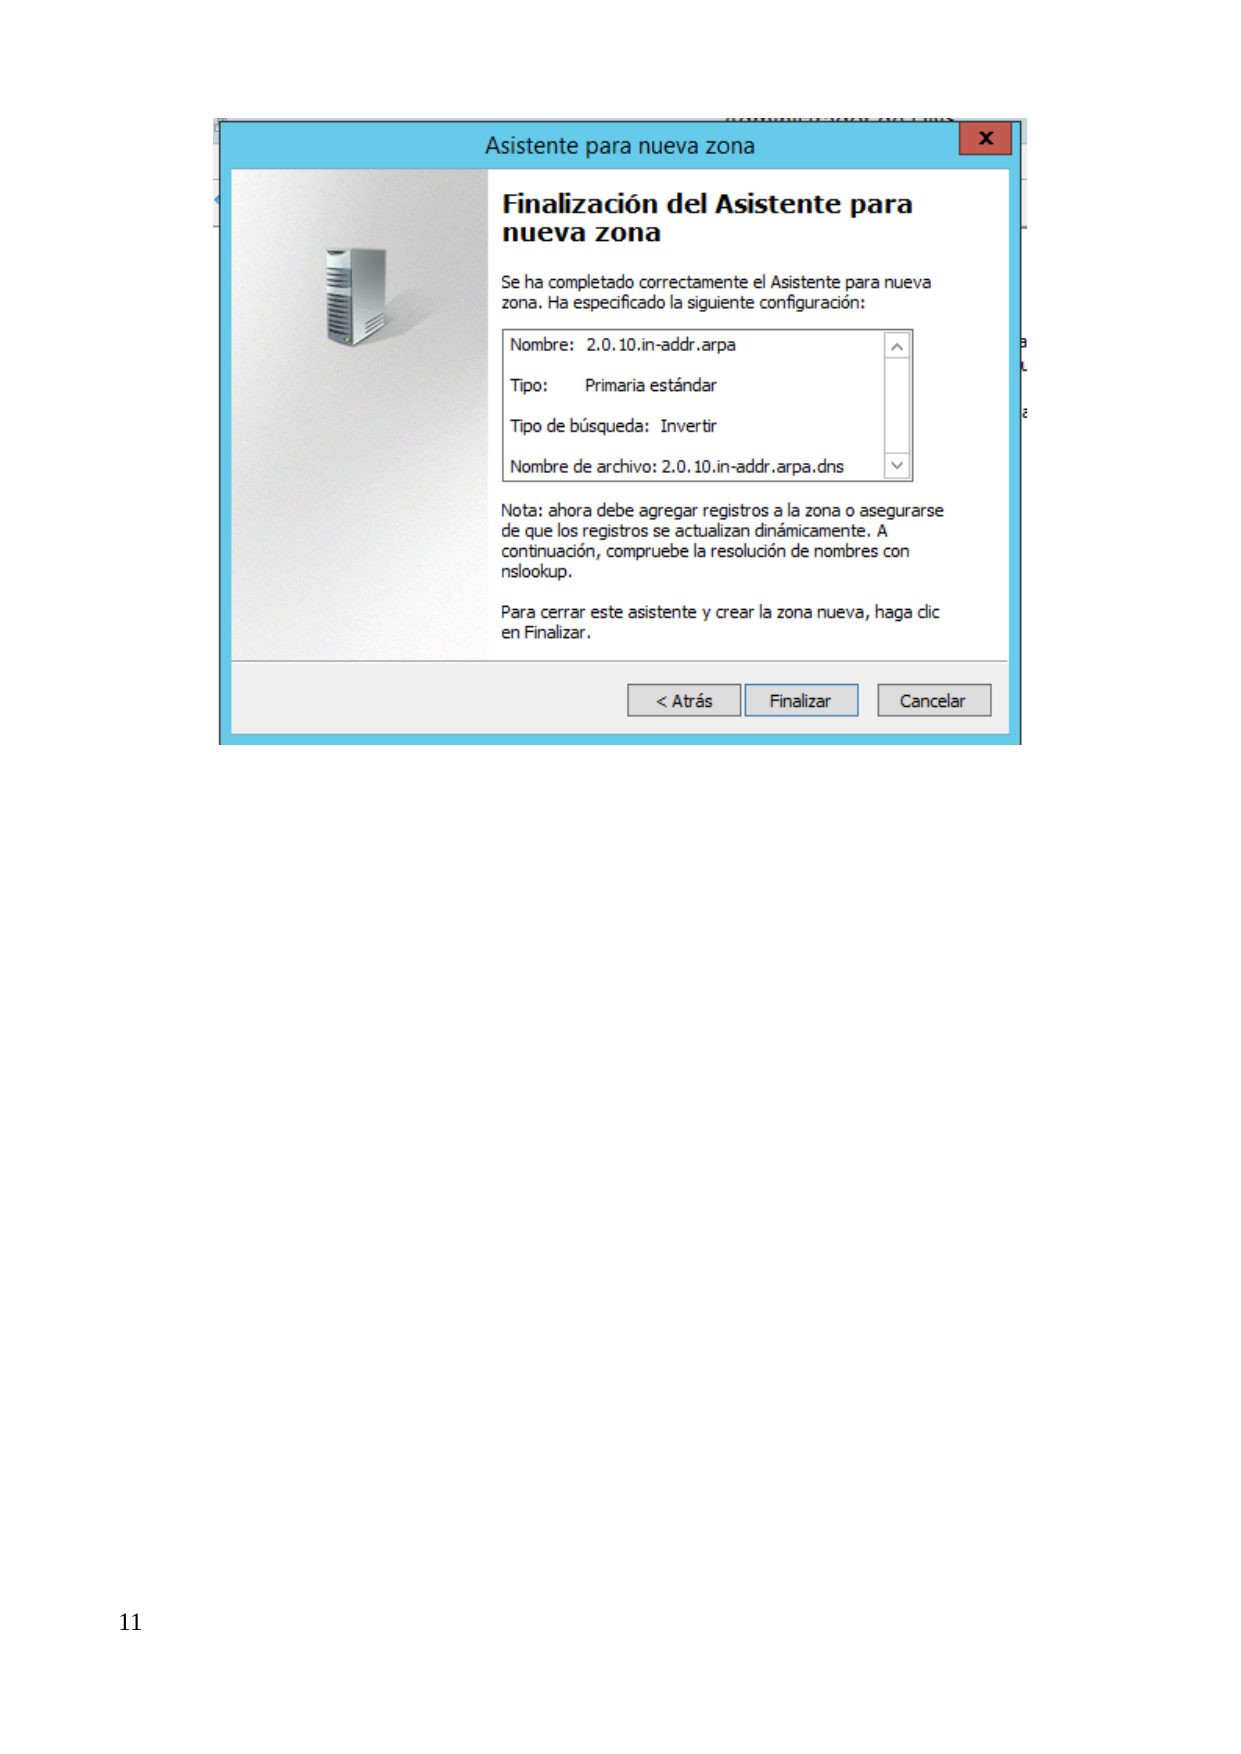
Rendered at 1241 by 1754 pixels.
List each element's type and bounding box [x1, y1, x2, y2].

picture [213, 118, 1028, 745]
